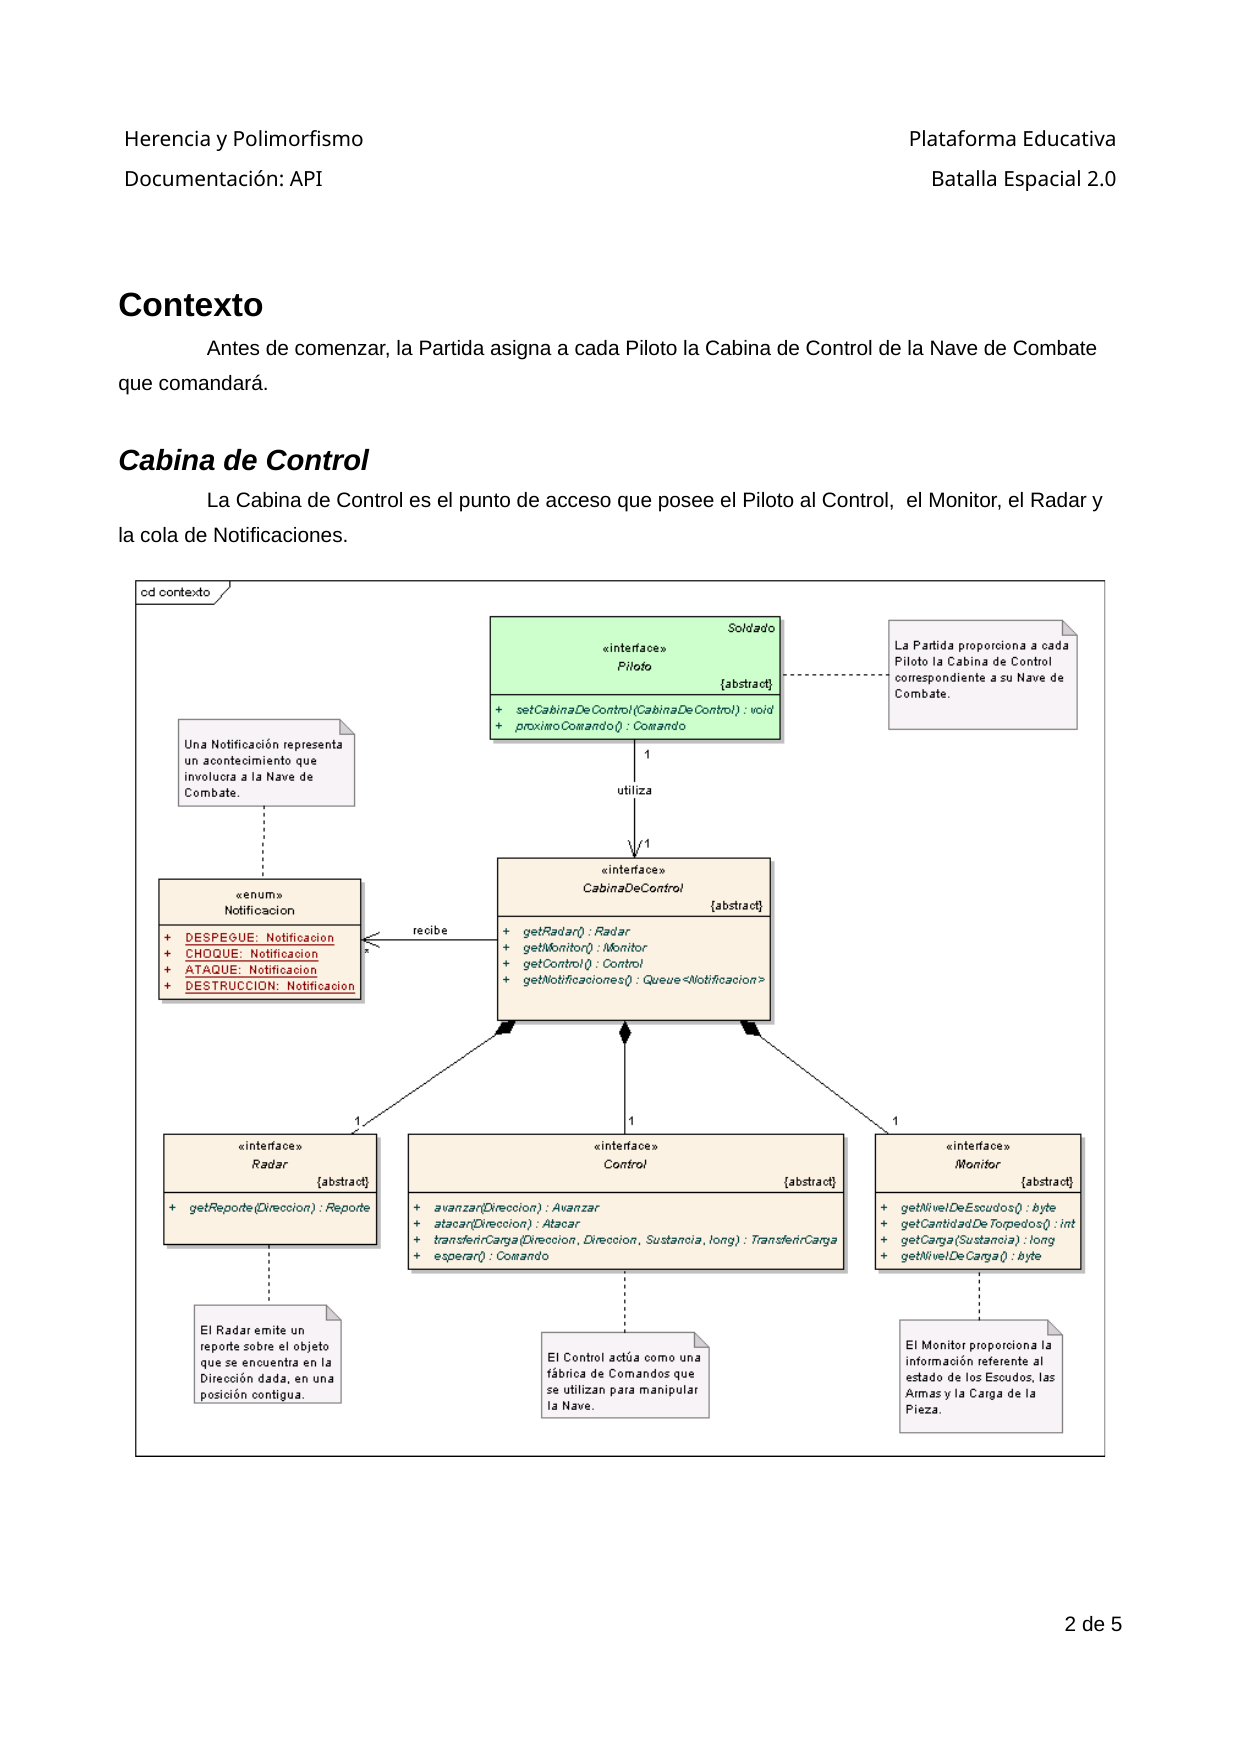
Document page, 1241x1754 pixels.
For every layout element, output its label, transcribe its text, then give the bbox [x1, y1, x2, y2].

picture [134, 579, 1106, 1457]
subtitle Cabina de Control [118, 443, 1122, 476]
subtitle Contexto [118, 286, 1122, 324]
text La Cabina de Control es el punto de acceso que posee el Piloto al Control, el Monitor, el Radar y la cola de Notificaciones. [118, 489, 1122, 547]
text Antes de comenzar, la Partida asigna a cada Piloto la Cabina de Control de la Nave de Combate que comandará. [118, 336, 1122, 394]
